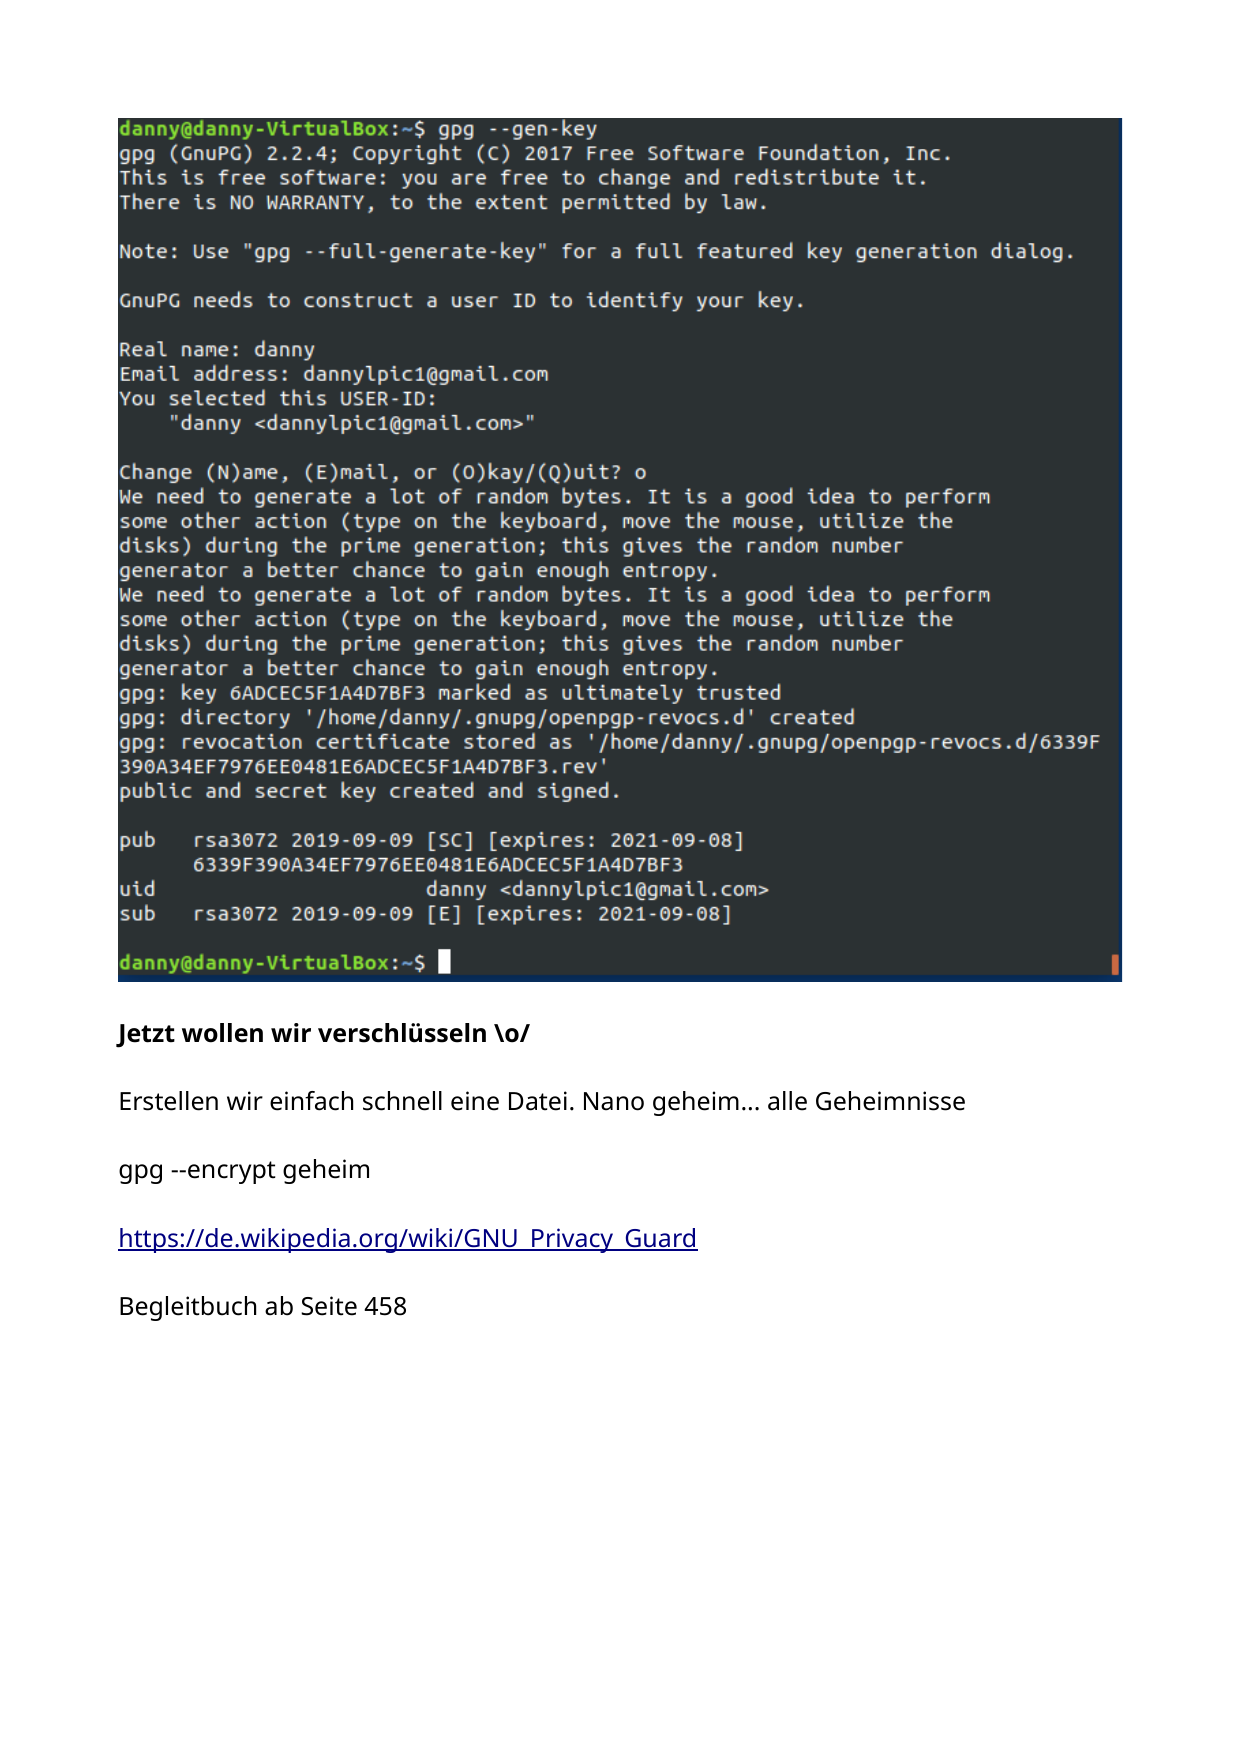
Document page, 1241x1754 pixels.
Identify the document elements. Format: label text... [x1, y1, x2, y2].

picture [118, 118, 1123, 982]
text Jetzt wollen wir verschlüsseln \o/ Erstellen wir einfach schnell eine Datei. Nano geheim... alle Geheimnisse gpg --encrypt geheim [118, 982, 1122, 1186]
text https://de.wikipedia.org/wiki/GNU_Privacy_Guard Begleitbuch ab Seite 458 [118, 1186, 1122, 1322]
